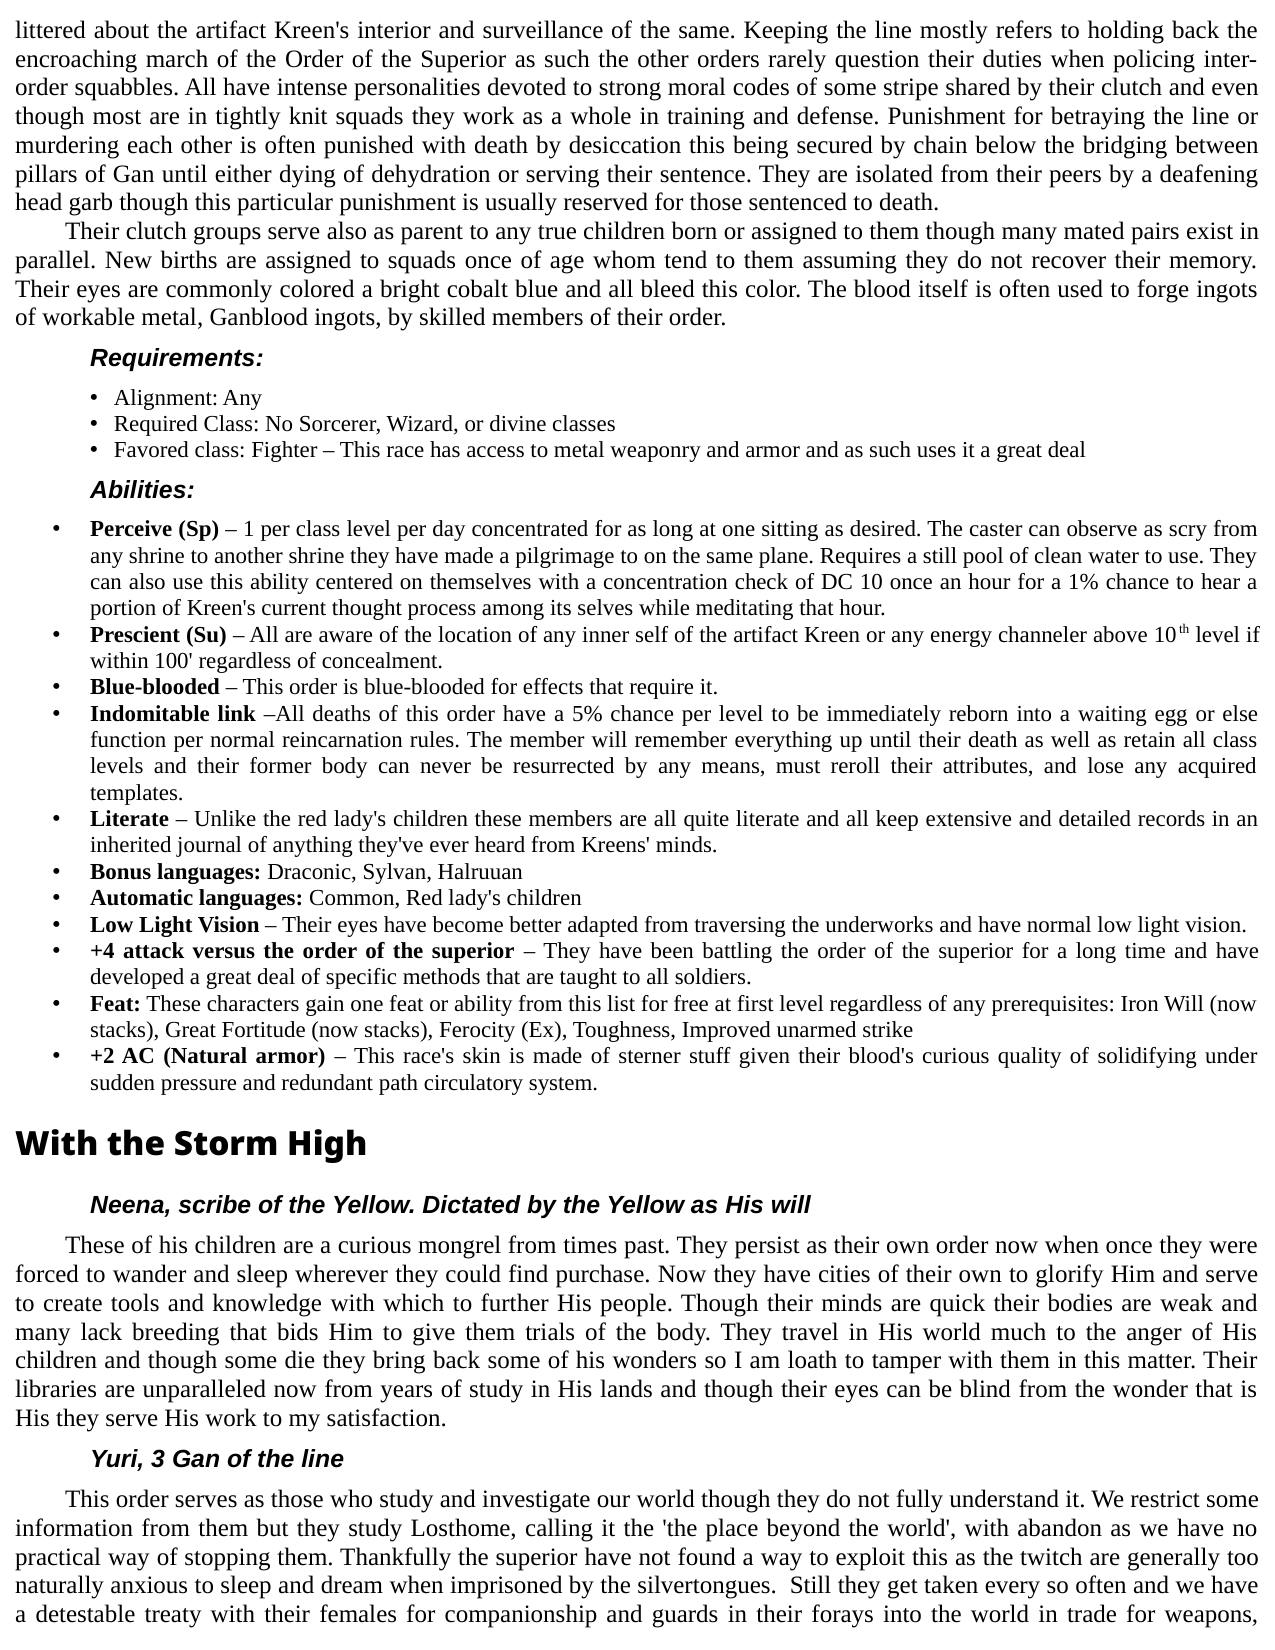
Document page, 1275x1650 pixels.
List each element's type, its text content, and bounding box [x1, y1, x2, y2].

text These of his children are a curious mongrel from times past. They persist as their own order now when once they were forced to wander and sleep wherever they could find purchase. Now they have cities of their own to glorify Him and serve to create tools and knowledge with which to further His people. Though their minds are quick their bodies are weak and many lack breeding that bids Him to give them trials of the body. They travel in His world much to the anger of His children and though some die they bring back some of his wonders so I am loath to tamper with them in this matter. Their libraries are unparalleled now from years of study in His lands and though their eyes can be blind from the wonder that is His they serve His work to my satisfaction. [15, 1231, 1260, 1432]
list +4 attack versus the order of the superior – They have been battling the order of the superior for a long time and have developed a great deal of specific methods that are taught to all soldiers. [52, 937, 1260, 990]
list +2 AC (Natural armor) – This race's skin is made of sterner stuff given their blood's curious quality of solidifying under sudden pressure and redundant path circulatory system. [52, 1042, 1260, 1095]
subtitle With the Storm High [15, 1120, 1260, 1166]
subtitle Abilities: [90, 475, 1260, 503]
list Perceive (Sp) – 1 per class level per day concentrated for as long at one sitting as desired. The caster can observe as scry from any shrine to another shrine they have made a pilgrimage to on the same plane. Requires a still pool of clean water to use. They can also use this ability centered on themselves with a concentration check of DC 10 once an hour for a 1% chance to hear a portion of Kreen's current thought process among its selves while meditating that hour. [52, 515, 1260, 621]
list Blue-blooded – This order is blue-blooded for effects that require it. [52, 673, 1260, 700]
subtitle Neena, scribe of the Yellow. Dictated by the Yellow as His will [90, 1190, 1260, 1218]
list Bonus languages: Draconic, Sylvan, Halruuan [52, 858, 1260, 884]
subtitle Requirements: [90, 343, 1260, 372]
list Alignment: Any [90, 384, 1260, 410]
list Low Light Vision – Their eyes have become better adapted from traversing the underworks and have normal low light vision. [52, 911, 1260, 937]
list Indomitable link –All deaths of this order have a 5% chance per level to be immediately reborn into a waiting egg or else function per normal reincarnation rules. The member will remember everything up until their death as well as retain all class levels and their former body can never be resurrected by any means, must reroll their attributes, and lose any acquired templates. [52, 700, 1260, 805]
text littered about the artifact Kreen's interior and surveillance of the same. Keeping the line mostly refers to holding back the encroaching march of the Order of the Superior as such the other orders rarely question their duties when policing inter-order squabbles. All have intense personalities devoted to strong moral codes of some stripe shared by their clutch and even though most are in tightly knit squads they work as a whole in training and defense. Punishment for betraying the line or murdering each other is often punished with death by desiccation this being secured by chain below the bridging between pillars of Gan until either dying of dehydration or serving their sentence. They are isolated from their peers by a deafening head garb though this particular punishment is usually reserved for those sentenced to death. [15, 15, 1260, 216]
text This order serves as those who study and investigate our world though they do not fully understand it. We restrict some information from them but they study Losthome, calling it the 'the place beyond the world', with abandon as we have no practical way of stopping them. Thankfully the superior have not found a way to exploit this as the twitch are generally too naturally anxious to sleep and dream when imprisoned by the silvertongues. Still they get taken every so often and we have a detestable treaty with their females for companionship and guards in their forays into the world in trade for weapons, [15, 1484, 1260, 1628]
list Literate – Unlike the red lady's children these members are all quite literate and all keep extensive and detailed records in an inherited journal of anything they've ever heard from Kreens' minds. [52, 805, 1260, 858]
list Automatic languages: Common, Red lady's children [52, 884, 1260, 911]
list Favored class: Fighter – This race has access to metal weaponry and armor and as such uses it a great deal [90, 436, 1260, 463]
subtitle Yuri, 3 Gan of the line [90, 1444, 1260, 1472]
text Their clutch groups serve also as parent to any true children born or assigned to them though many mated pairs exist in parallel. New births are assigned to squads once of age whom tend to them assuming they do not recover their memory. Their eyes are commonly colored a bright cobalt blue and all bleed this color. The blood itself is often used to forge ingots of workable metal, Ganblood ingots, by skilled members of their order. [15, 216, 1260, 331]
list Required Class: No Sorcerer, Wizard, or divine classes [90, 410, 1260, 436]
list Prescient (Su) – All are aware of the location of any inner self of the artifact Kreen or any energy channeler above 10th level if within 100' regardless of concealment. [52, 621, 1260, 673]
list Feat: These characters gain one feat or ability from this list for free at first level regardless of any prerequisites: Iron Will (now stacks), Great Fortitude (now stacks), Ferocity (Ex), Toughness, Improved unarmed strike [52, 990, 1260, 1042]
